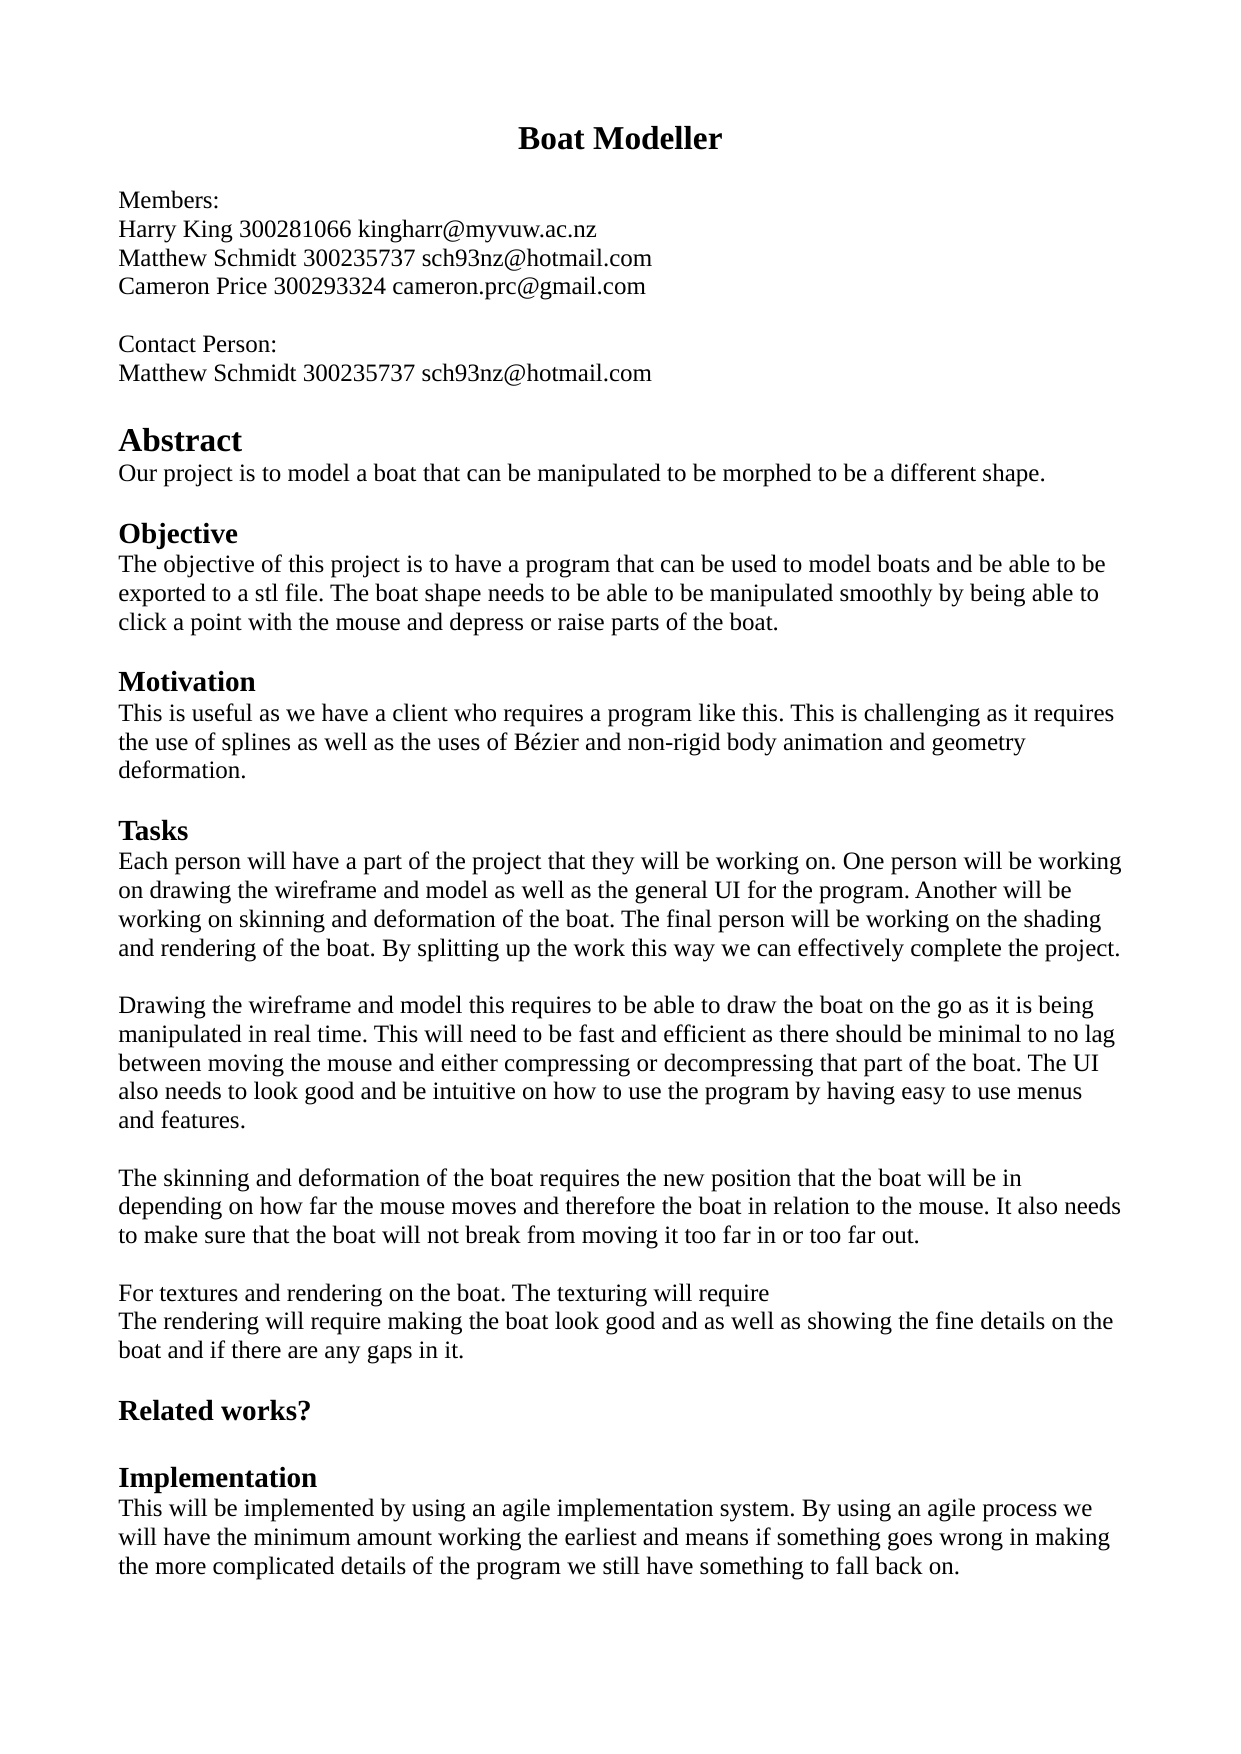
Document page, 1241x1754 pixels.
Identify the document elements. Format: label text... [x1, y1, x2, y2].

text The rendering will require making the boat look good and as well as showing the fine details on the boat and if there are any gaps in it. [118, 1306, 1122, 1364]
text Harry King 300281066 kingharr@myvuw.ac.nz [118, 214, 1122, 243]
text This is useful as we have a client who requires a program like this. This is challenging as it requires the use of splines as well as the uses of Bézier and non-rigid body animation and geometry deformation. [118, 698, 1122, 784]
text Matthew Schmidt 300235737 sch93nz@hotmail.com [118, 243, 1122, 271]
text For textures and rendering on the boat. The texturing will require [118, 1278, 1122, 1306]
text The objective of this project is to have a program that can be used to model boats and be able to be exported to a stl file. The boat shape needs to be able to be manipulated smoothly by being able to click a point with the mouse and depress or raise parts of the boat. [118, 549, 1122, 636]
text Members: [118, 185, 1122, 214]
text The skinning and deformation of the boat requires the new position that the boat will be in depending on how far the mouse moves and therefore the boat in relation to the mouse. It also needs to make sure that the boat will not break from moving it too far in or too far out. [118, 1163, 1122, 1249]
text Objective [118, 516, 1122, 549]
text Matthew Schmidt 300235737 sch93nz@hotmail.com [118, 358, 1122, 386]
text Each person will have a part of the project that they will be working on. One person will be working on drawing the wireframe and model as well as the general UI for the program. Another will be working on skinning and deformation of the boat. The final person will be working on the shading and rendering of the boat. By splitting up the work this way we can effectively complete the project. [118, 846, 1122, 961]
text Implementation [118, 1460, 1122, 1493]
text Contact Person: [118, 329, 1122, 358]
text This will be implemented by using an agile implementation system. By using an agile process we will have the minimum amount working the earliest and means if something goes wrong in making the more complicated details of the program we still have something to fall back on. [118, 1493, 1122, 1579]
text Drawing the wireframe and model this requires to be able to draw the boat on the go as it is being manipulated in real time. This will need to be fast and efficient as there should be minimal to no lag between moving the mouse and either compressing or decompressing that part of the boat. The UI also needs to look good and be intuitive on how to use the program by having easy to use menus and features. [118, 990, 1122, 1134]
text Boat Modeller [118, 118, 1122, 156]
text Cameron Price 300293324 cameron.prc@gmail.com [118, 271, 1122, 300]
text Motivation [118, 664, 1122, 698]
text Tasks [118, 813, 1122, 846]
text Abstract [118, 420, 1122, 458]
text Our project is to model a boat that can be manipulated to be morphed to be a different shape. [118, 458, 1122, 487]
text Related works? [118, 1393, 1122, 1426]
